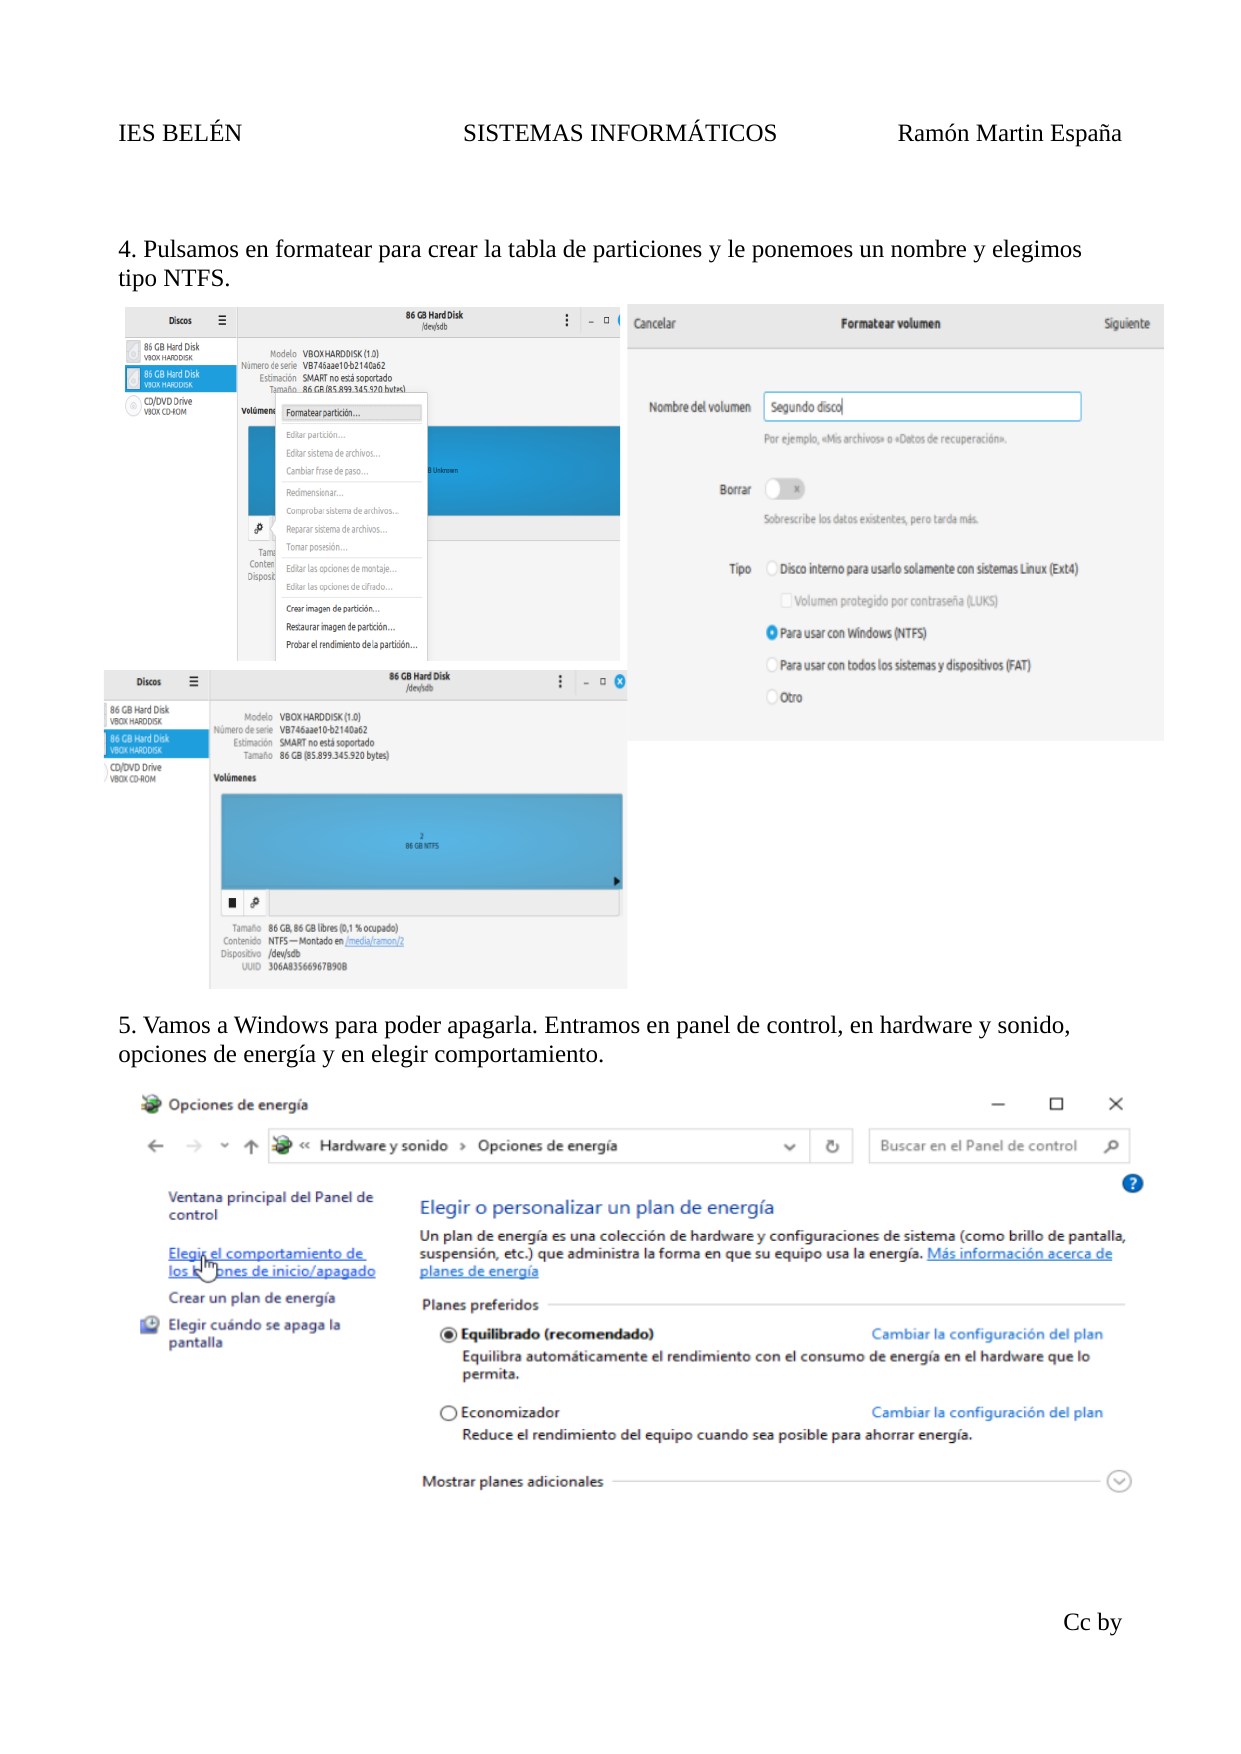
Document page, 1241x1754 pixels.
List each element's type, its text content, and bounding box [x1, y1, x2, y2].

text 5. Vamos a Windows para poder apagarla. Entramos en panel de control, en hardware y sonido, opciones de energía y en elegir comportamiento. [118, 1010, 1122, 1068]
text 4. Pulsamos en formatear para crear la tabla de particiones y le ponemoes un nombre y elegimos tipo NTFS. [118, 234, 1122, 291]
picture [125, 307, 621, 661]
picture [103, 304, 1164, 989]
picture [140, 1088, 1145, 1522]
